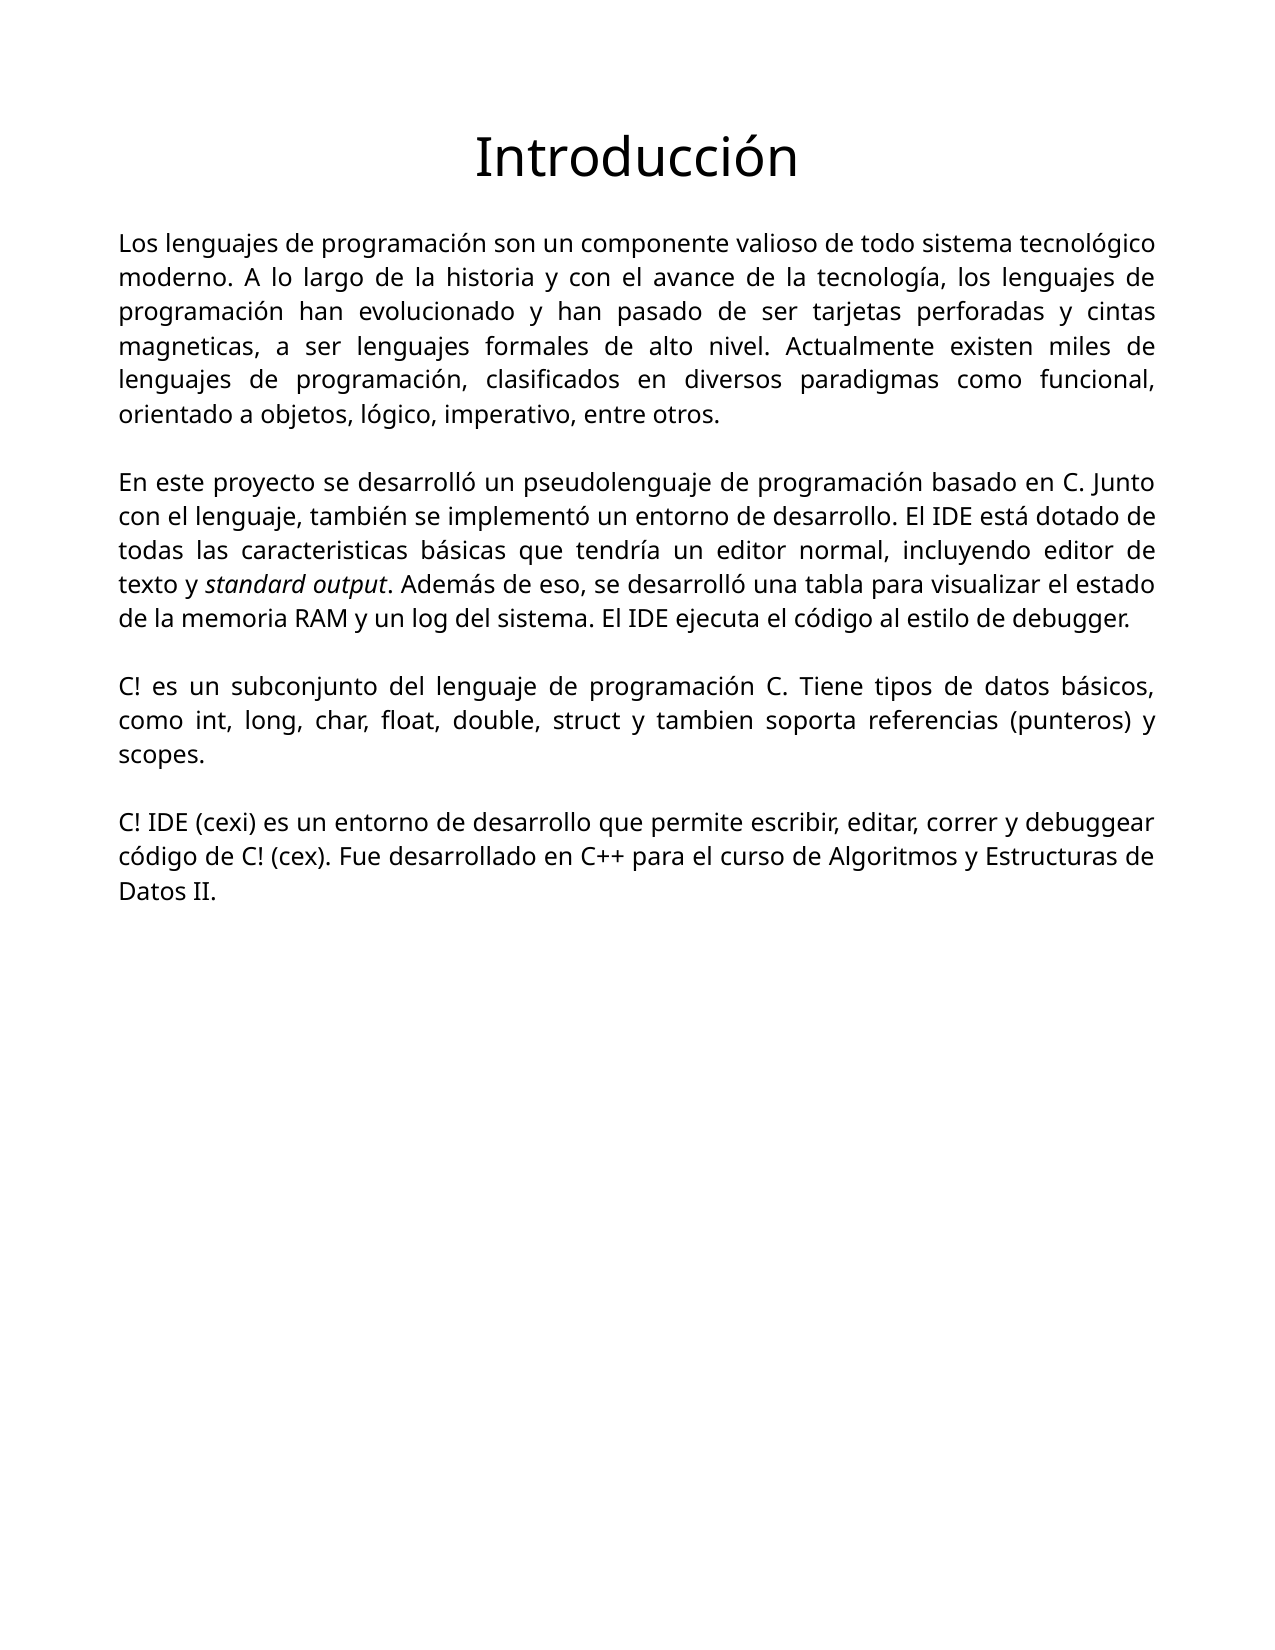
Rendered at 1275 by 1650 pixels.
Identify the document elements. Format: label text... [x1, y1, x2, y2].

text C! IDE (cexi) es un entorno de desarrollo que permite escribir, editar, correr y debuggear código de C! (cex). Fue desarrollado en C++ para el curso de Algoritmos y Estructuras de Datos II. [118, 805, 1157, 907]
text Los lenguajes de programación son un componente valioso de todo sistema tecnológico moderno. A lo largo de la historia y con el avance de la tecnología, los lenguajes de programación han evolucionado y han pasado de ser tarjetas perforadas y cintas magneticas, a ser lenguajes formales de alto nivel. Actualmente existen miles de lenguajes de programación, clasificados en diversos paradigmas como funcional, orientado a objetos, lógico, imperativo, entre otros. [118, 226, 1157, 430]
text Introducción [118, 118, 1157, 192]
text C! es un subconjunto del lenguaje de programación C. Tiene tipos de datos básicos, como int, long, char, float, double, struct y tambien soporta referencias (punteros) y scopes. [118, 669, 1157, 771]
text En este proyecto se desarrolló un pseudolenguaje de programación basado en C. Junto con el lenguaje, también se implementó un entorno de desarrollo. El IDE está dotado de todas las caracteristicas básicas que tendría un editor normal, incluyendo editor de texto y standard output. Además de eso, se desarrolló una tabla para visualizar el estado de la memoria RAM y un log del sistema. El IDE ejecuta el código al estilo de debugger. [118, 464, 1157, 635]
